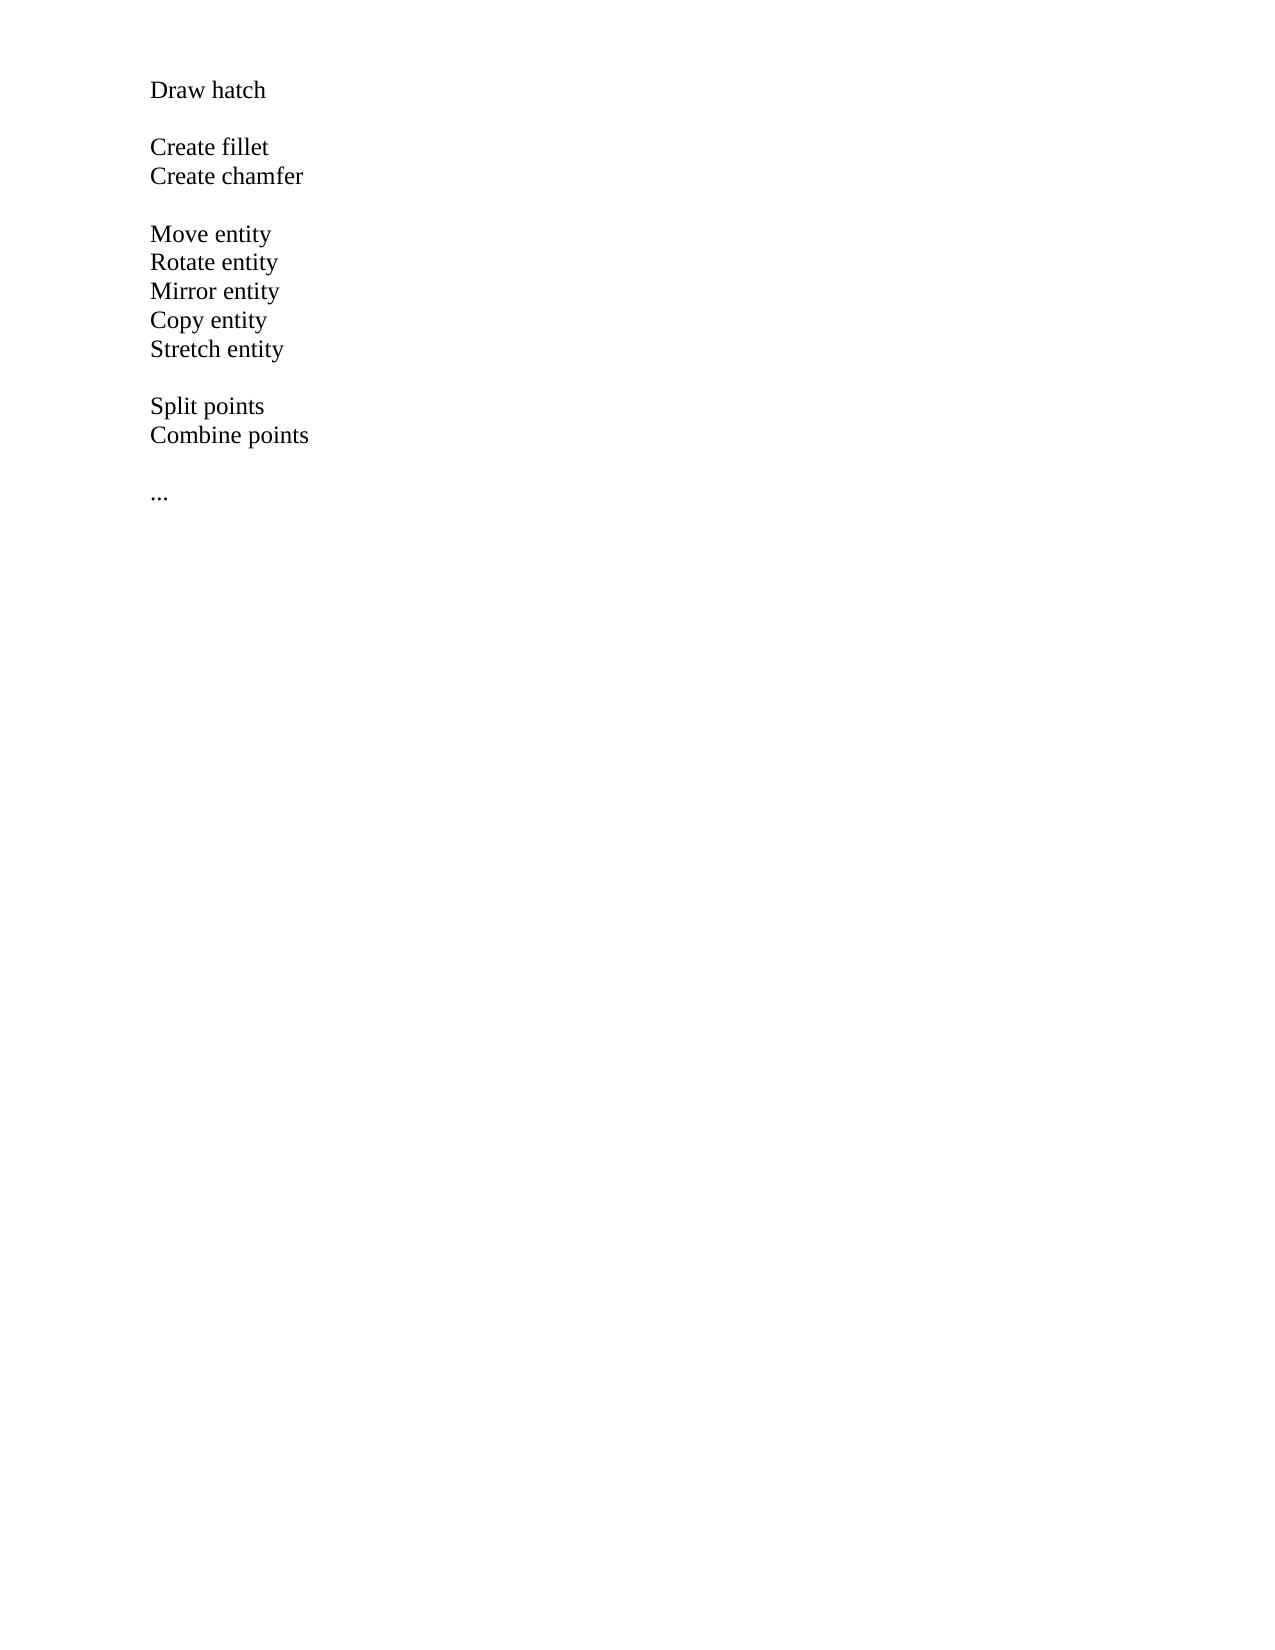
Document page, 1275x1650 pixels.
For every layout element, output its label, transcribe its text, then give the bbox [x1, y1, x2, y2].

text Rotate entity [150, 247, 1125, 276]
text Combine points [150, 420, 1125, 449]
text Split points [150, 391, 1125, 420]
text Mirror entity [150, 276, 1125, 305]
text Create chamfer [150, 161, 1125, 190]
text Create fillet [150, 132, 1125, 161]
text Copy entity [150, 305, 1125, 334]
text Stretch entity [150, 334, 1125, 362]
text ... [150, 477, 1125, 506]
text Move entity [150, 219, 1125, 247]
text Draw hatch [150, 75, 1125, 104]
